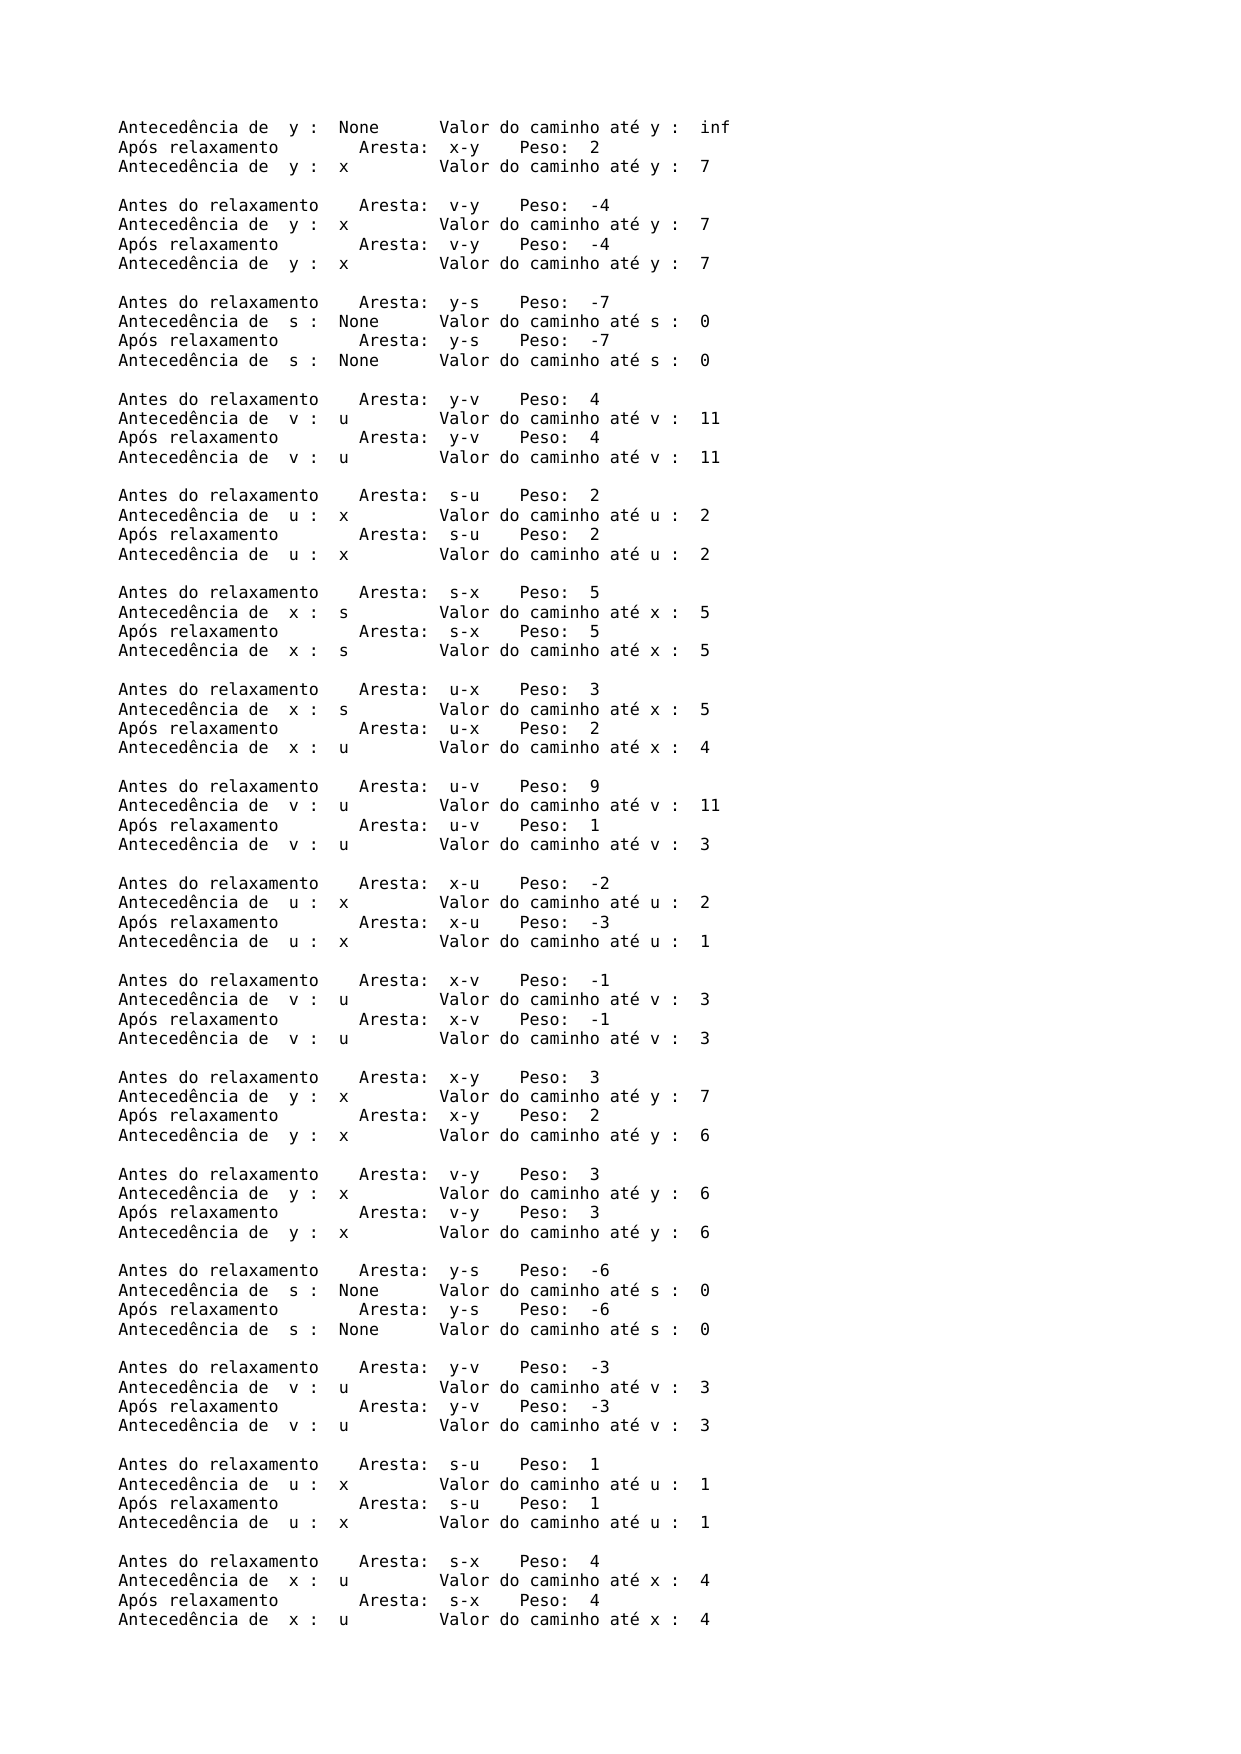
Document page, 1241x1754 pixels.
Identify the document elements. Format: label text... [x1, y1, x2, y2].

text Antes do relaxamento Aresta: y-v Peso: 4 [118, 389, 1122, 409]
text Antecedência de s : None Valor do caminho até s : 0 [118, 312, 1122, 331]
text Antecedência de x : u Valor do caminho até x : 4 [118, 1571, 1122, 1591]
text Após relaxamento Aresta: s-x Peso: 5 [118, 622, 1122, 641]
text Antecedência de v : u Valor do caminho até v : 11 [118, 409, 1122, 428]
text Antecedência de u : x Valor do caminho até u : 2 [118, 544, 1122, 564]
text Antecedência de s : None Valor do caminho até s : 0 [118, 1281, 1122, 1300]
text Antecedência de y : x Valor do caminho até y : 6 [118, 1184, 1122, 1203]
text Antecedência de u : x Valor do caminho até u : 2 [118, 893, 1122, 912]
text Antecedência de v : u Valor do caminho até v : 11 [118, 796, 1122, 816]
text Antes do relaxamento Aresta: s-u Peso: 2 [118, 486, 1122, 506]
text Após relaxamento Aresta: u-v Peso: 1 [118, 816, 1122, 835]
text Antes do relaxamento Aresta: s-x Peso: 4 [118, 1552, 1122, 1571]
text Antes do relaxamento Aresta: y-s Peso: -7 [118, 292, 1122, 312]
text Após relaxamento Aresta: x-u Peso: -3 [118, 912, 1122, 932]
text Após relaxamento Aresta: x-v Peso: -1 [118, 1009, 1122, 1029]
text Antecedência de y : x Valor do caminho até y : 7 [118, 254, 1122, 273]
text Após relaxamento Aresta: x-y Peso: 2 [118, 1106, 1122, 1126]
text Antecedência de v : u Valor do caminho até v : 3 [118, 1377, 1122, 1397]
text Antecedência de u : x Valor do caminho até u : 1 [118, 1513, 1122, 1532]
text Antecedência de v : u Valor do caminho até v : 11 [118, 447, 1122, 467]
text Antes do relaxamento Aresta: x-v Peso: -1 [118, 971, 1122, 990]
text Antes do relaxamento Aresta: y-s Peso: -6 [118, 1261, 1122, 1281]
text Antecedência de v : u Valor do caminho até v : 3 [118, 990, 1122, 1009]
text Após relaxamento Aresta: y-v Peso: 4 [118, 428, 1122, 447]
text Antes do relaxamento Aresta: s-u Peso: 1 [118, 1455, 1122, 1474]
text Antes do relaxamento Aresta: u-v Peso: 9 [118, 777, 1122, 796]
text Antecedência de s : None Valor do caminho até s : 0 [118, 1319, 1122, 1339]
text Antes do relaxamento Aresta: y-v Peso: -3 [118, 1358, 1122, 1377]
text Antes do relaxamento Aresta: v-y Peso: 3 [118, 1164, 1122, 1184]
text Antecedência de x : u Valor do caminho até x : 4 [118, 1610, 1122, 1629]
text Antecedência de x : s Valor do caminho até x : 5 [118, 602, 1122, 622]
text Antecedência de u : x Valor do caminho até u : 1 [118, 1474, 1122, 1494]
text Após relaxamento Aresta: y-s Peso: -7 [118, 331, 1122, 351]
text Antecedência de y : x Valor do caminho até y : 7 [118, 157, 1122, 176]
text Antecedência de v : u Valor do caminho até v : 3 [118, 835, 1122, 854]
text Antecedência de y : x Valor do caminho até y : 7 [118, 215, 1122, 234]
text Após relaxamento Aresta: s-u Peso: 1 [118, 1494, 1122, 1513]
text Após relaxamento Aresta: s-u Peso: 2 [118, 525, 1122, 544]
text Antecedência de v : u Valor do caminho até v : 3 [118, 1416, 1122, 1436]
text Após relaxamento Aresta: v-y Peso: 3 [118, 1203, 1122, 1222]
text Após relaxamento Aresta: u-x Peso: 2 [118, 719, 1122, 738]
text Antecedência de u : x Valor do caminho até u : 1 [118, 932, 1122, 951]
text Após relaxamento Aresta: s-x Peso: 4 [118, 1591, 1122, 1610]
text Antecedência de x : u Valor do caminho até x : 4 [118, 738, 1122, 757]
text Antecedência de x : s Valor do caminho até x : 5 [118, 699, 1122, 719]
text Após relaxamento Aresta: v-y Peso: -4 [118, 234, 1122, 254]
text Antes do relaxamento Aresta: s-x Peso: 5 [118, 583, 1122, 602]
text Antecedência de y : x Valor do caminho até y : 7 [118, 1087, 1122, 1106]
text Antecedência de y : None Valor do caminho até y : inf [118, 118, 1122, 137]
text Antecedência de x : s Valor do caminho até x : 5 [118, 641, 1122, 661]
text Antecedência de s : None Valor do caminho até s : 0 [118, 351, 1122, 370]
text Antes do relaxamento Aresta: v-y Peso: -4 [118, 196, 1122, 215]
text Antecedência de u : x Valor do caminho até u : 2 [118, 506, 1122, 525]
text Antecedência de y : x Valor do caminho até y : 6 [118, 1222, 1122, 1242]
text Antes do relaxamento Aresta: x-y Peso: 3 [118, 1067, 1122, 1087]
text Após relaxamento Aresta: y-v Peso: -3 [118, 1397, 1122, 1416]
text Após relaxamento Aresta: y-s Peso: -6 [118, 1300, 1122, 1319]
text Antes do relaxamento Aresta: u-x Peso: 3 [118, 680, 1122, 699]
text Após relaxamento Aresta: x-y Peso: 2 [118, 137, 1122, 157]
text Antecedência de y : x Valor do caminho até y : 6 [118, 1126, 1122, 1145]
text Antes do relaxamento Aresta: x-u Peso: -2 [118, 874, 1122, 893]
text Antecedência de v : u Valor do caminho até v : 3 [118, 1029, 1122, 1048]
